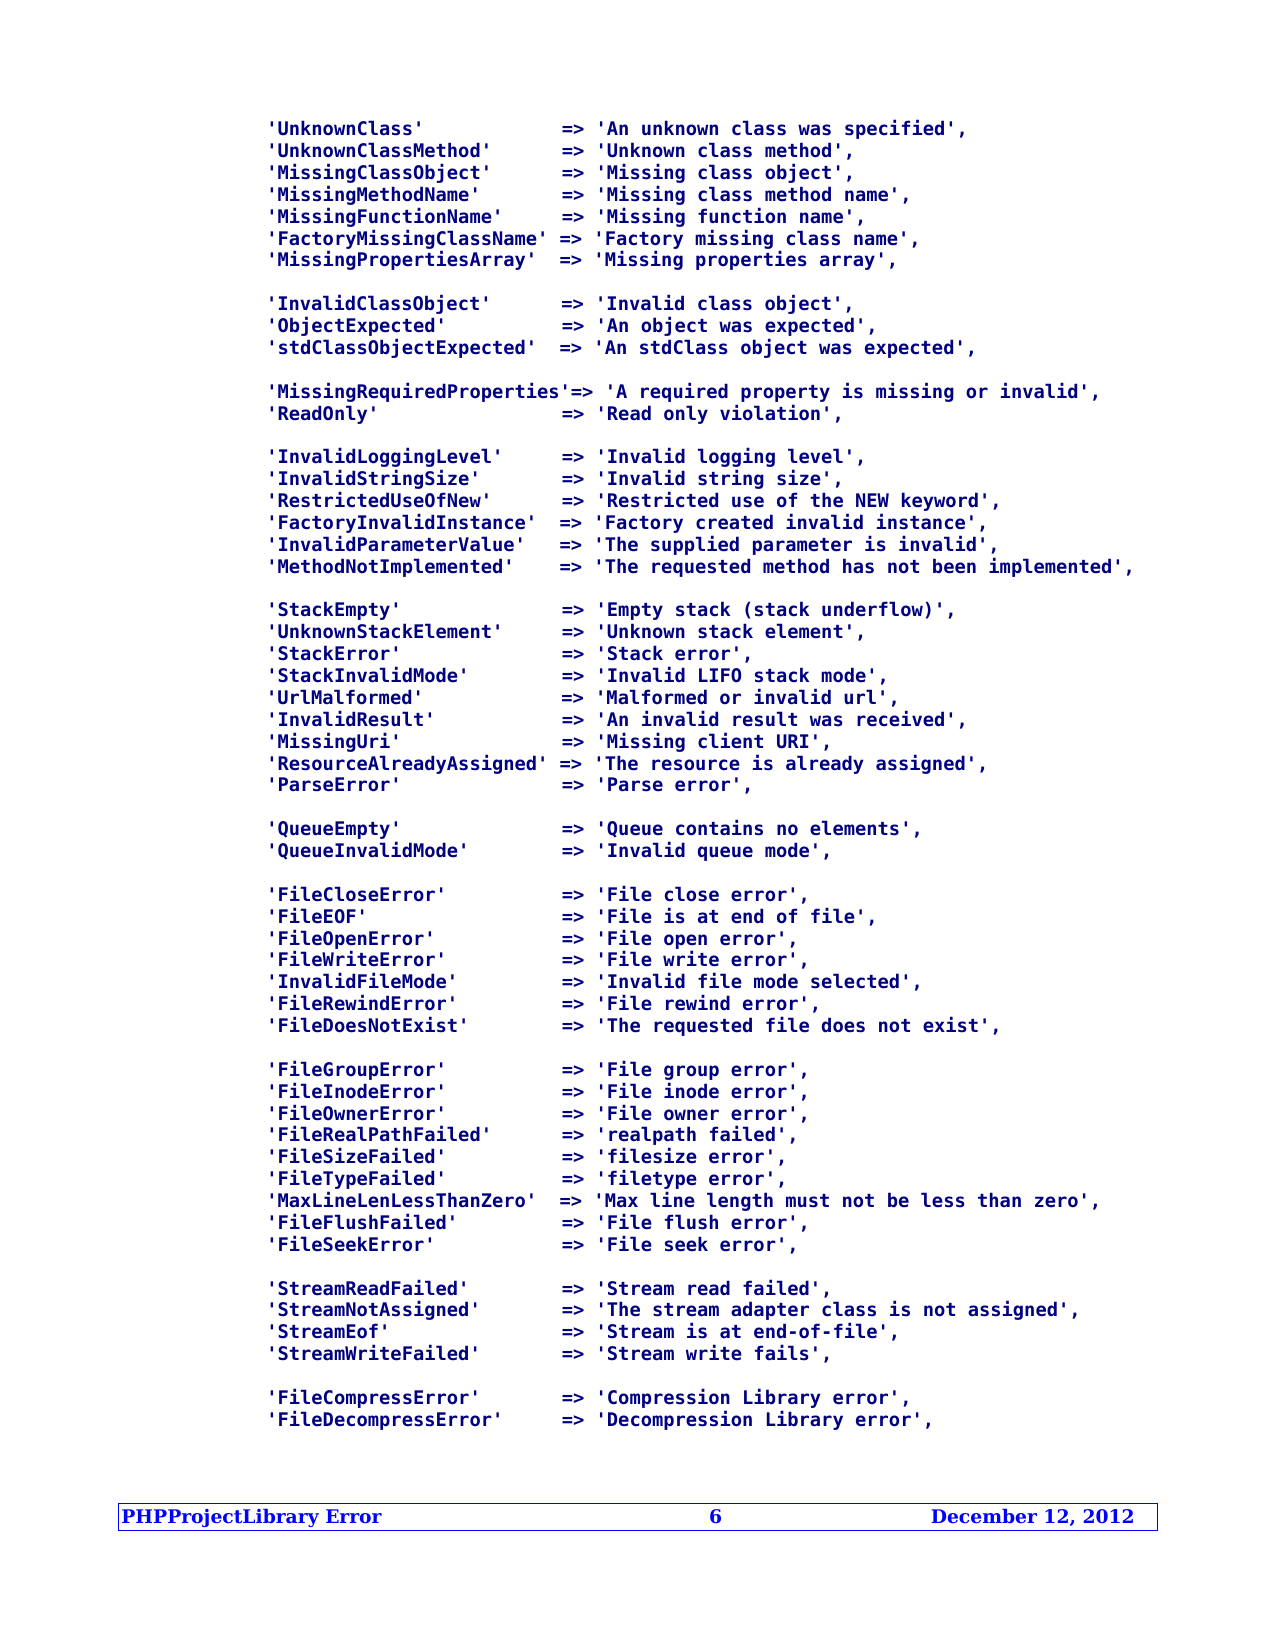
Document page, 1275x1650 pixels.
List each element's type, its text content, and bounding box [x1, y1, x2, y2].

list 'InvalidParameterValue' => 'The supplied parameter is invalid', [136, 534, 1157, 556]
list 'MissingFunctionName' => 'Missing function name', [136, 206, 1157, 227]
list 'FileInodeError' => 'File inode error', [136, 1081, 1157, 1102]
list 'RestrictedUseOfNew' => 'Restricted use of the NEW keyword', [136, 490, 1157, 512]
list 'ResourceAlreadyAssigned' => 'The resource is already assigned', [136, 752, 1157, 774]
list 'FileOwnerError' => 'File owner error', [136, 1102, 1157, 1124]
list 'FileGroupError' => 'File group error', [136, 1059, 1157, 1081]
list 'StackInvalidMode' => 'Invalid LIFO stack mode', [136, 665, 1157, 687]
list 'FileSeekError' => 'File seek error', [136, 1234, 1157, 1256]
list 'UnknownClassMethod' => 'Unknown class method', [136, 140, 1157, 162]
list 'InvalidFileMode' => 'Invalid file mode selected', [136, 971, 1157, 993]
list 'FileTypeFailed' => 'filetype error', [136, 1168, 1157, 1190]
list 'ParseError' => 'Parse error', [136, 774, 1157, 796]
list 'StreamNotAssigned' => 'The stream adapter class is not assigned', [136, 1299, 1157, 1321]
list 'MaxLineLenLessThanZero' => 'Max line length must not be less than zero', [136, 1190, 1157, 1212]
list 'FileCloseError' => 'File close error', [136, 884, 1157, 906]
list 'StreamEof' => 'Stream is at end-of-file', [136, 1321, 1157, 1343]
list 'FactoryMissingClassName' => 'Factory missing class name', [136, 227, 1157, 249]
list 'MissingRequiredProperties'=> 'A required property is missing or invalid', [136, 381, 1157, 402]
list 'StackEmpty' => 'Empty stack (stack underflow)', [136, 599, 1157, 621]
list 'FactoryInvalidInstance' => 'Factory created invalid instance', [136, 512, 1157, 534]
list 'MissingUri' => 'Missing client URI', [136, 731, 1157, 752]
list 'InvalidLoggingLevel' => 'Invalid logging level', [136, 446, 1157, 468]
list 'UnknownStackElement' => 'Unknown stack element', [136, 621, 1157, 643]
list 'MethodNotImplemented' => 'The requested method has not been implemented', [136, 556, 1157, 577]
list 'FileEOF' => 'File is at end of file', [136, 906, 1157, 927]
list 'stdClassObjectExpected' => 'An stdClass object was expected', [136, 337, 1157, 359]
list 'InvalidResult' => 'An invalid result was received', [136, 709, 1157, 731]
list 'FileWriteError' => 'File write error', [136, 949, 1157, 971]
list 'FileSizeFailed' => 'filesize error', [136, 1146, 1157, 1168]
list 'FileFlushFailed' => 'File flush error', [136, 1212, 1157, 1234]
list 'FileOpenError' => 'File open error', [136, 927, 1157, 949]
list 'FileDoesNotExist' => 'The requested file does not exist', [136, 1015, 1157, 1037]
list 'FileDecompressError' => 'Decompression Library error', [136, 1409, 1157, 1431]
list 'MissingPropertiesArray' => 'Missing properties array', [136, 249, 1157, 271]
list 'StreamReadFailed' => 'Stream read failed', [136, 1277, 1157, 1299]
list 'ObjectExpected' => 'An object was expected', [136, 315, 1157, 337]
list 'UrlMalformed' => 'Malformed or invalid url', [118, 687, 1157, 709]
list 'ReadOnly' => 'Read only violation', [136, 402, 1157, 424]
list 'StackError' => 'Stack error', [136, 643, 1157, 665]
list 'MissingClassObject' => 'Missing class object', [136, 162, 1157, 184]
list 'UnknownClass' => 'An unknown class was specified', [136, 118, 1157, 140]
list 'FileRealPathFailed' => 'realpath failed', [136, 1124, 1157, 1146]
list 'QueueEmpty' => 'Queue contains no elements', [136, 818, 1157, 840]
list 'InvalidClassObject' => 'Invalid class object', [118, 293, 1157, 315]
list 'FileCompressError' => 'Compression Library error', [136, 1387, 1157, 1409]
list 'MissingMethodName' => 'Missing class method name', [136, 184, 1157, 206]
list 'FileRewindError' => 'File rewind error', [136, 993, 1157, 1015]
list 'StreamWriteFailed' => 'Stream write fails', [136, 1343, 1157, 1365]
list 'QueueInvalidMode' => 'Invalid queue mode', [136, 840, 1157, 862]
list 'InvalidStringSize' => 'Invalid string size', [136, 468, 1157, 490]
